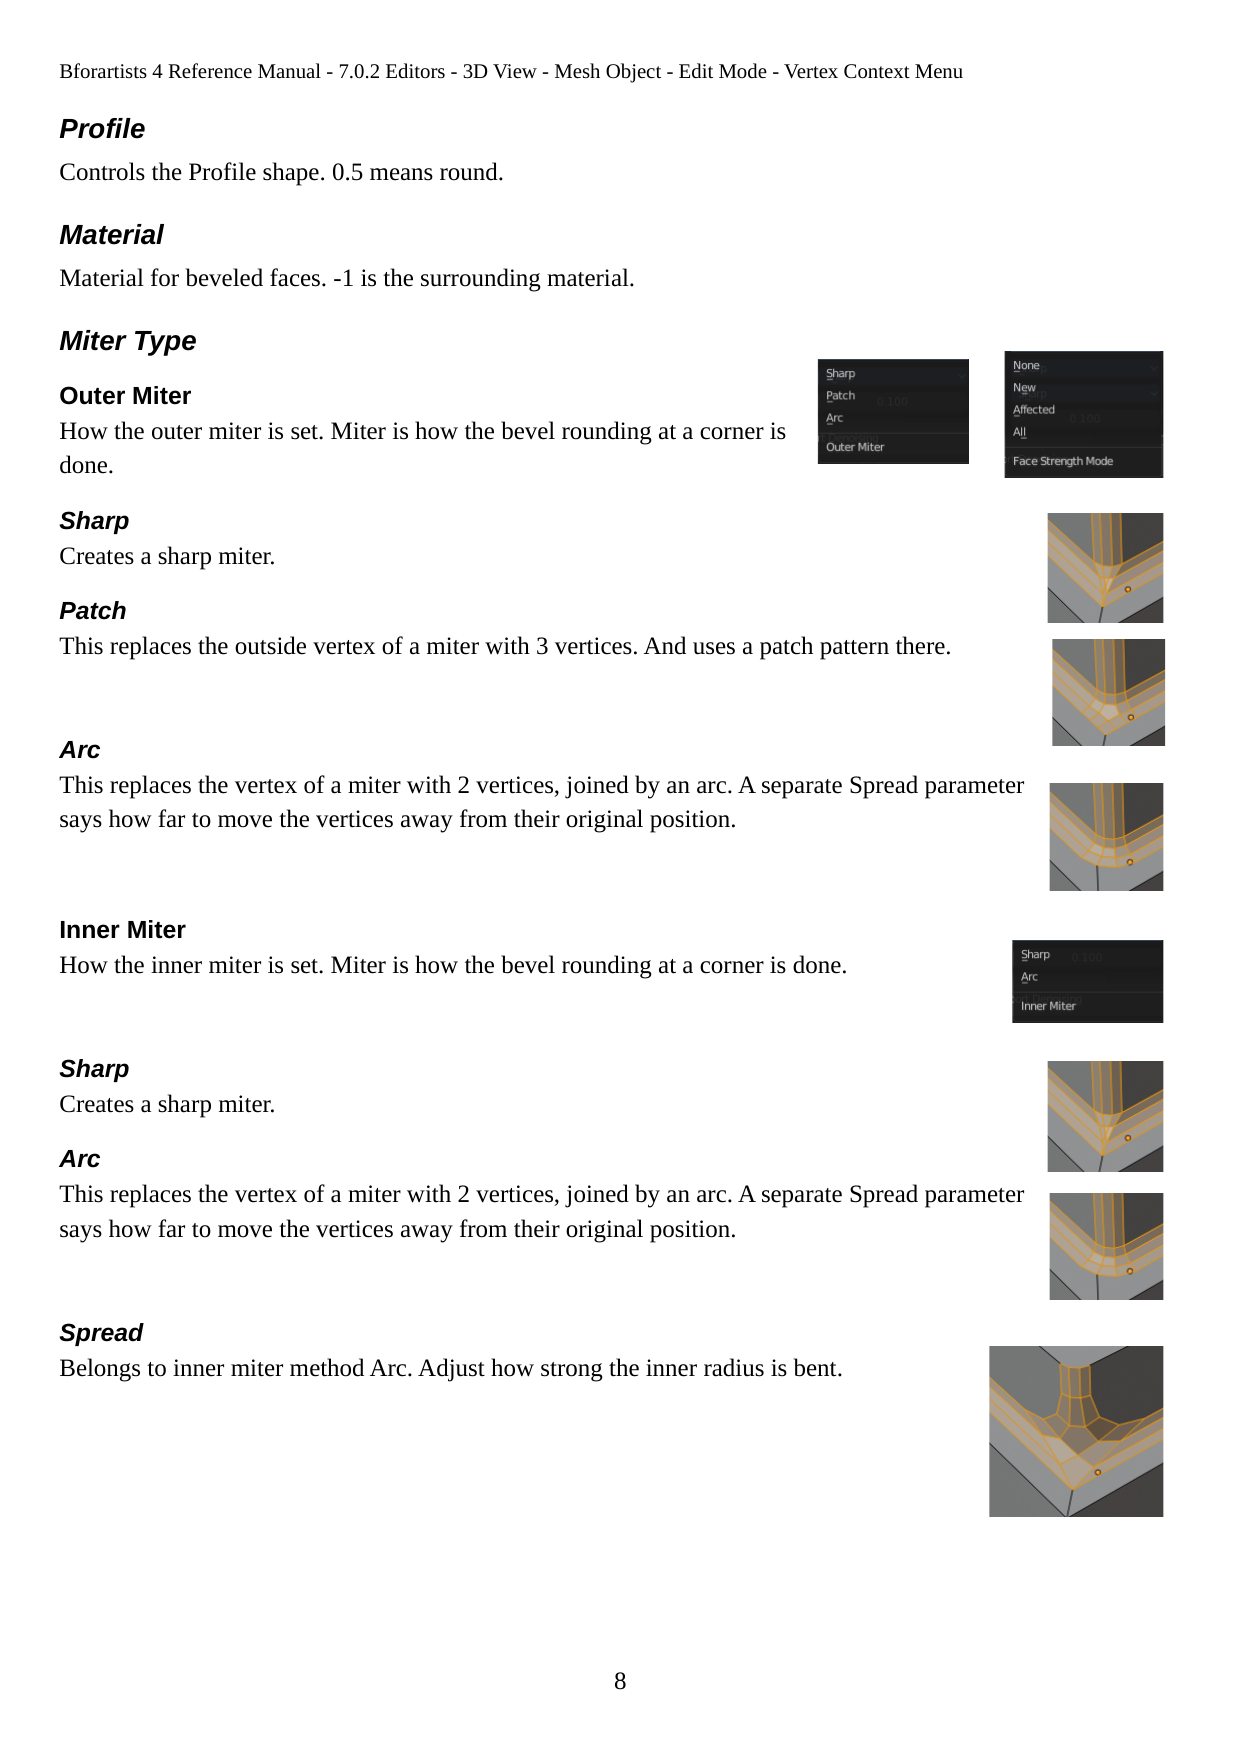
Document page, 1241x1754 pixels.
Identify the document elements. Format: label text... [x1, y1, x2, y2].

subtitle Patch [59, 596, 1181, 624]
subtitle Arc [59, 735, 1181, 764]
subtitle Miter Type [59, 324, 1181, 356]
picture [989, 1346, 1164, 1517]
text Creates a sharp miter. [59, 541, 1047, 569]
subtitle Spread [59, 1318, 1181, 1347]
subtitle Profile [59, 113, 1181, 144]
picture [1047, 1061, 1164, 1172]
text [1164, 541, 1181, 569]
subtitle Sharp [59, 1054, 1181, 1083]
subtitle [969, 381, 1004, 410]
picture [1049, 783, 1164, 891]
text Belongs to inner miter method Arc. Adjust how strong the inner radius is bent. [59, 1353, 989, 1382]
subtitle Inner Miter [59, 915, 1181, 944]
text This replaces the vertex of a miter with 2 vertices, joined by an arc. A separate Spread parameter says how far to move the vertices away from their original position. [59, 1179, 1181, 1242]
text Controls the Profile shape. 0.5 means round. [59, 157, 1181, 186]
picture [1012, 940, 1164, 1023]
picture [1047, 513, 1164, 623]
subtitle [1164, 381, 1181, 410]
text Creates a sharp miter. [59, 1089, 1047, 1118]
text [1164, 1089, 1181, 1118]
text This replaces the outside vertex of a miter with 3 vertices. And uses a patch pattern there. [59, 631, 1181, 659]
text How the outer miter is set. Miter is how the bevel rounding at a corner is done. [59, 416, 1181, 479]
text Material for beveled faces. -1 is the surrounding material. [59, 263, 1181, 292]
picture [1004, 351, 1164, 478]
text How the inner miter is set. Miter is how the bevel rounding at a corner is done. [59, 950, 1012, 979]
subtitle Arc [59, 1144, 1181, 1173]
picture [1052, 639, 1166, 746]
text This replaces the vertex of a miter with 2 vertices, joined by an arc. A separate Spread parameter says how far to move the vertices away from their original position. [59, 770, 1181, 833]
picture [1049, 1193, 1164, 1300]
subtitle Outer Miter [59, 381, 817, 410]
subtitle Sharp [59, 506, 1181, 534]
picture [817, 359, 969, 464]
subtitle Material [59, 218, 1181, 250]
